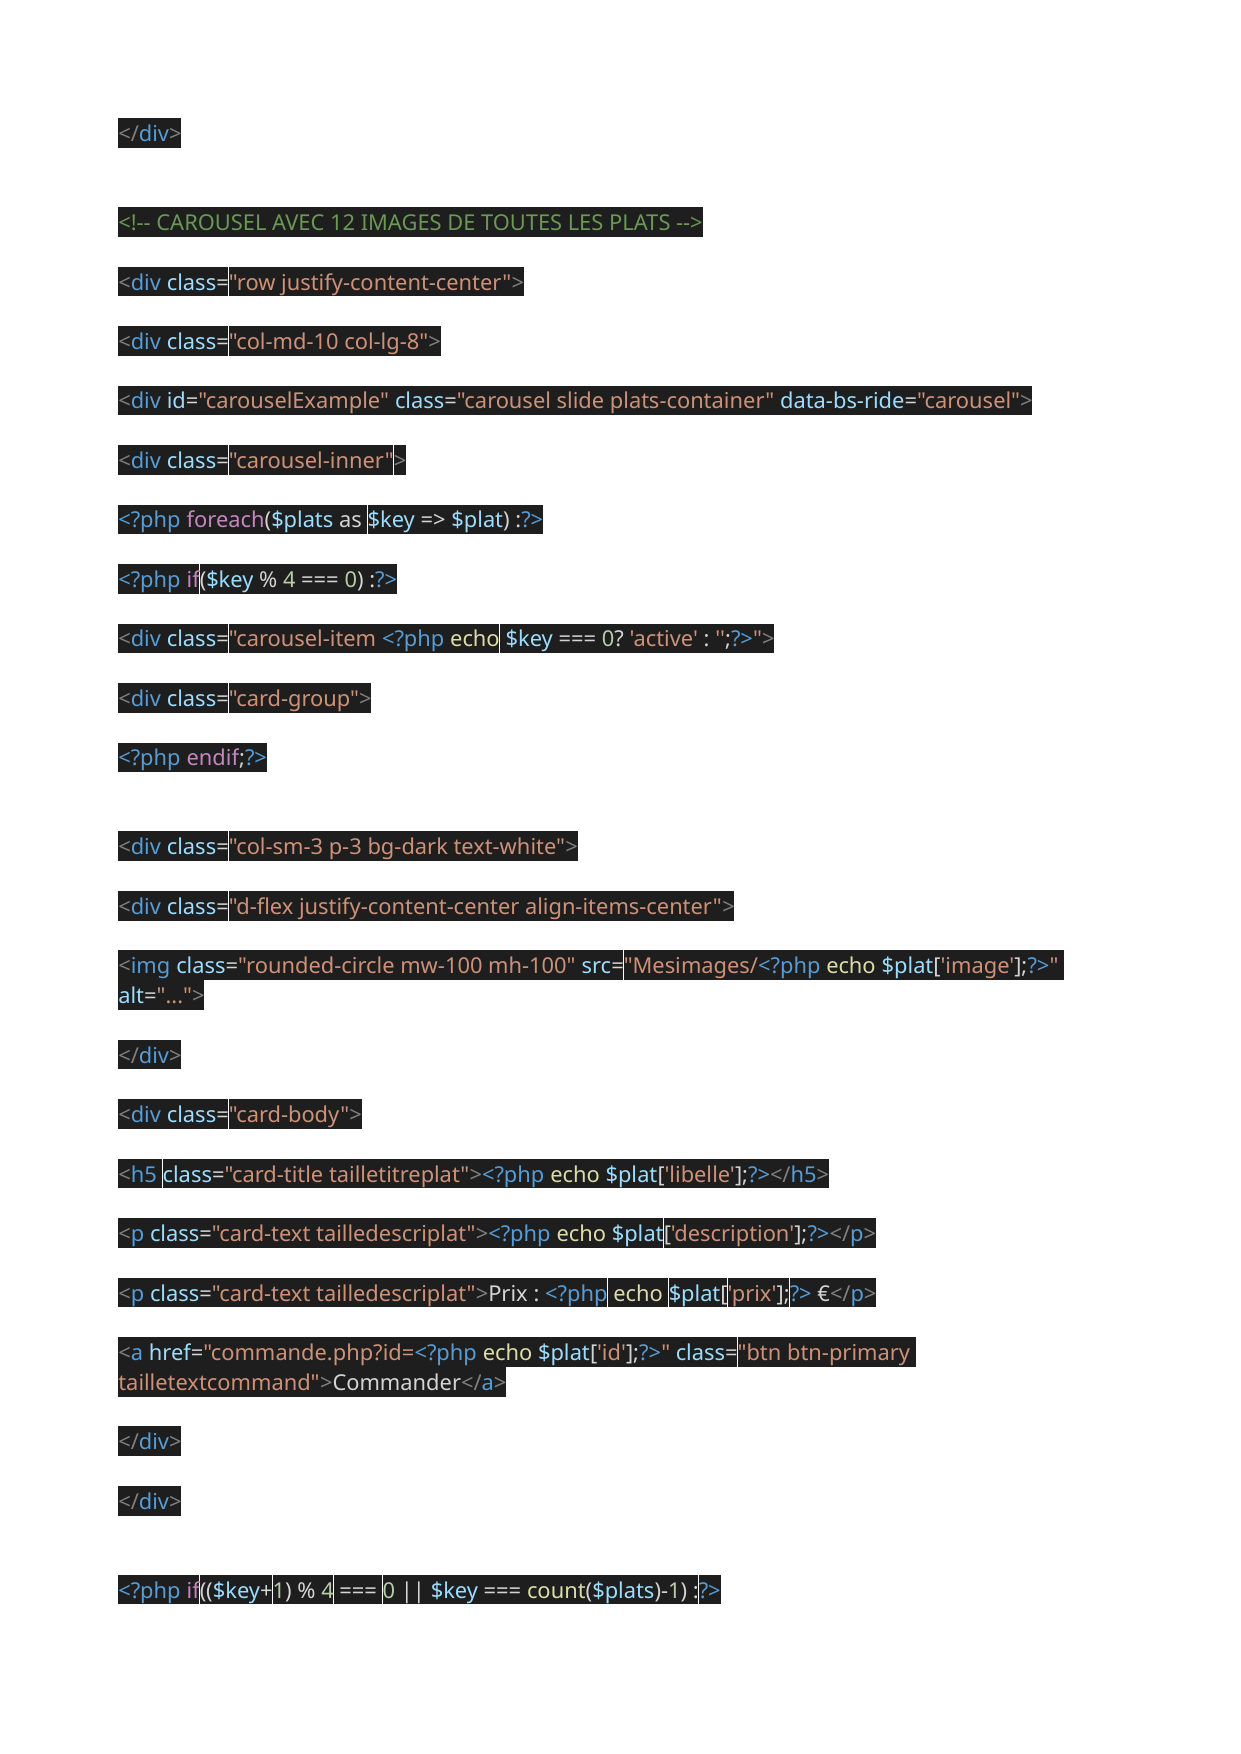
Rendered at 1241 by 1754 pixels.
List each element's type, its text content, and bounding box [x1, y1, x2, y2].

text <div class="card-group"> [118, 683, 1122, 713]
text <div class="carousel-inner"> [118, 445, 1122, 475]
text <div id="carouselExample" class="carousel slide plats-container" data-bs-ride="carousel"> [118, 386, 1122, 415]
text </div> [118, 1486, 1122, 1516]
text <p class="card-text tailledescriplat"><?php echo $plat['description'];?></p> [118, 1218, 1122, 1248]
text <?php if(($key+1) % 4 === 0 || $key === count($plats)-1) :?> [118, 1575, 1122, 1604]
text <div class="row justify-content-center"> [118, 267, 1122, 296]
text <a href="commande.php?id=<?php echo $plat['id'];?>" class="btn btn-primary tailletextcommand">Commander</a> [118, 1337, 1122, 1397]
text <div class="d-flex justify-content-center align-items-center"> [118, 891, 1122, 921]
text <?php endif;?> [118, 742, 1122, 772]
text </div> [118, 1039, 1122, 1069]
text <div class="card-body"> [118, 1099, 1122, 1129]
text <div class="col-sm-3 p-3 bg-dark text-white"> [118, 831, 1122, 861]
text <div class="carousel-item <?php echo $key === 0? 'active' : '';?>"> [118, 623, 1122, 653]
text <h5 class="card-title tailletitreplat"><?php echo $plat['libelle'];?></h5> [118, 1158, 1122, 1188]
text </div> [118, 1426, 1122, 1456]
text <div class="col-md-10 col-lg-8"> [118, 326, 1122, 356]
text <p class="card-text tailledescriplat">Prix : <?php echo $plat['prix'];?> €</p> [118, 1277, 1122, 1307]
text <?php foreach($plats as $key => $plat) :?> [118, 504, 1122, 534]
text </div> [118, 118, 1122, 148]
text <?php if($key % 4 === 0) :?> [118, 564, 1122, 594]
text <!-- CAROUSEL AVEC 12 IMAGES DE TOUTES LES PLATS --> [118, 207, 1122, 237]
text <img class="rounded-circle mw-100 mh-100" src="Mesimages/<?php echo $plat['image'];?>" alt="..."> [118, 950, 1122, 1010]
